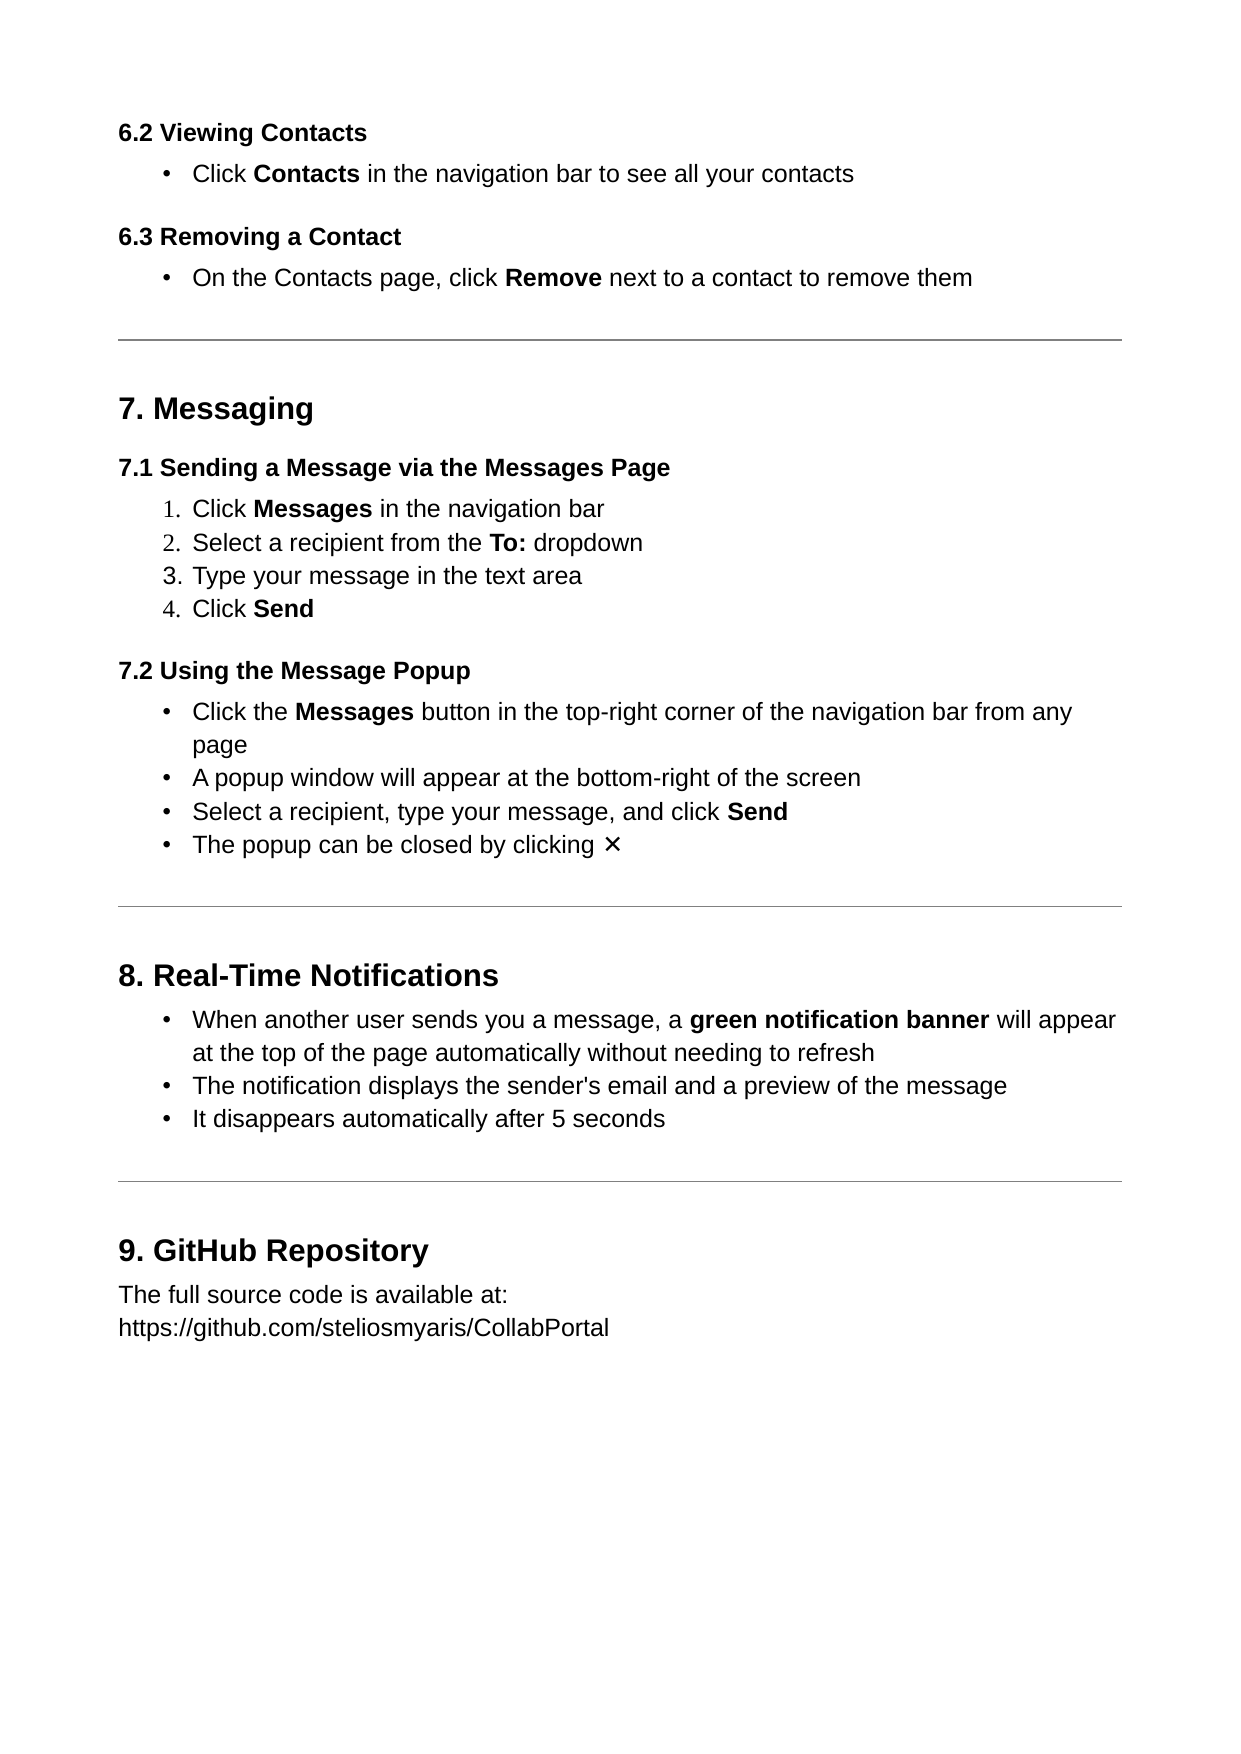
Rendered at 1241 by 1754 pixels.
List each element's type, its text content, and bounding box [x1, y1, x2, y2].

list It disappears automatically after 5 seconds [162, 1104, 1122, 1133]
list Click the Messages button in the top-right corner of the navigation bar from any page [162, 697, 1122, 759]
subtitle 8. Real-Time Notifications [118, 957, 1122, 993]
subtitle 7.2 Using the Message Popup [118, 656, 1122, 685]
subtitle 6.2 Viewing Contacts [118, 118, 1122, 147]
list When another user sends you a message, a green notification banner will appear at the top of the page automatically without needing to refresh [162, 1005, 1122, 1067]
subtitle 7. Messaging [118, 390, 1122, 426]
subtitle 6.3 Removing a Contact [118, 222, 1122, 250]
subtitle 9. GitHub Repository [118, 1232, 1122, 1268]
list Type your message in the text area [162, 561, 1122, 589]
list Click Send [162, 594, 1122, 622]
list A popup window will appear at the bottom-right of the screen [162, 763, 1122, 792]
list Select a recipient from the To: dropdown [162, 527, 1122, 556]
list On the Contacts page, click Remove next to a contact to remove them [162, 263, 1122, 292]
list The popup can be closed by clicking ✕ [162, 829, 1122, 858]
subtitle 7.1 Sending a Message via the Messages Page [118, 453, 1122, 482]
list Select a recipient, type your message, and click Send [162, 796, 1122, 825]
text The full source code is available at: https://github.com/steliosmyaris/CollabPortal [118, 1280, 1122, 1342]
list Click Contacts in the navigation bar to see all your contacts [162, 159, 1122, 188]
list Click Messages in the navigation bar [162, 494, 1122, 523]
list The notification displays the sender's email and a preview of the message [162, 1071, 1122, 1100]
